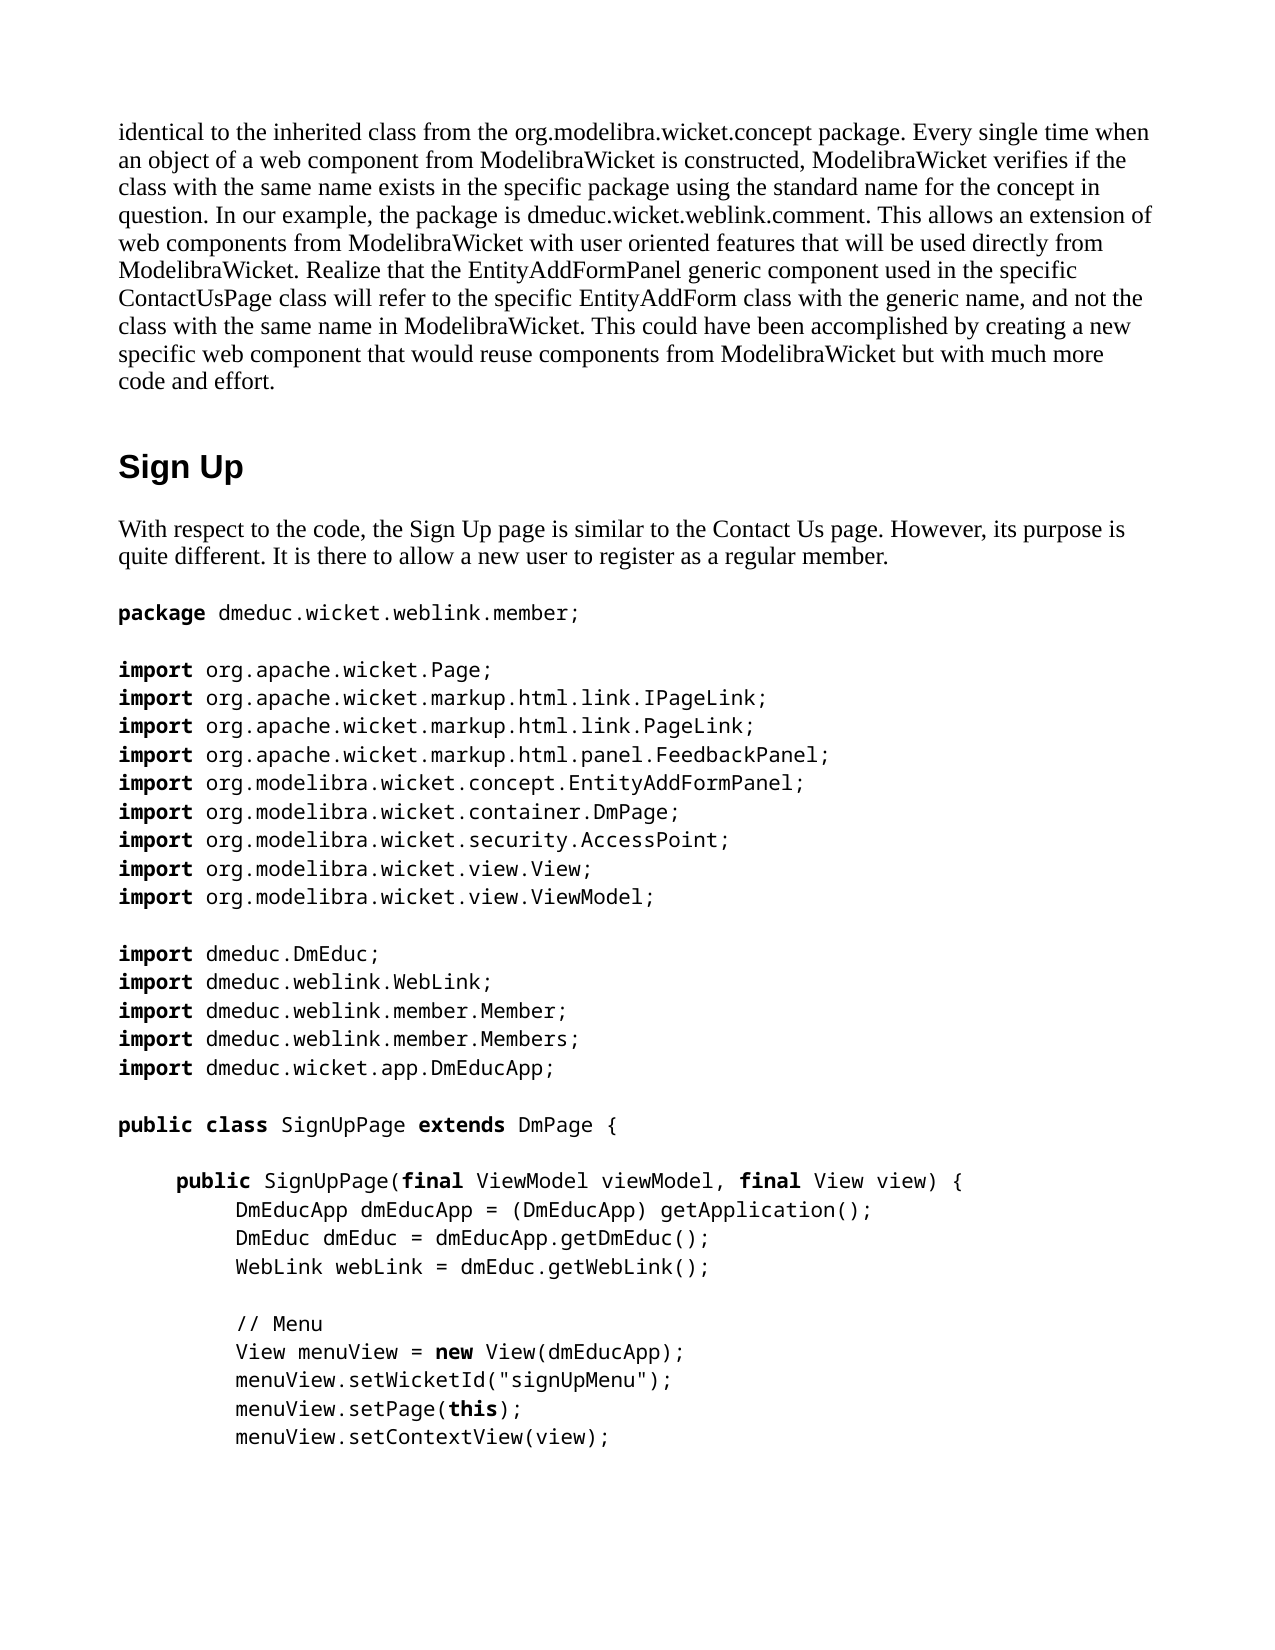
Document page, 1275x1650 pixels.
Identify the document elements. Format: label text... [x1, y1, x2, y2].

text import org.modelibra.wicket.security.AccessPoint; [118, 825, 1157, 854]
text DmEducApp dmEducApp = (DmEducApp) getApplication(); [118, 1195, 1157, 1223]
text menuView.setWicketId("signUpMenu"); [118, 1366, 1157, 1394]
text DmEduc dmEduc = dmEducApp.getDmEduc(); [118, 1223, 1157, 1252]
text public SignUpPage(final ViewModel viewModel, final View view) { [118, 1167, 1157, 1195]
text menuView.setPage(this); [118, 1394, 1157, 1422]
text import dmeduc.weblink.WebLink; [118, 967, 1157, 996]
text import org.modelibra.wicket.container.DmPage; [118, 797, 1157, 825]
text import org.modelibra.wicket.concept.EntityAddFormPanel; [118, 768, 1157, 797]
text WebLink webLink = dmEduc.getWebLink(); [118, 1252, 1157, 1280]
subtitle Sign Up [118, 448, 1157, 485]
text import dmeduc.DmEduc; [118, 939, 1157, 967]
text public class SignUpPage extends DmPage { [118, 1110, 1157, 1138]
text View menuView = new View(dmEducApp); [118, 1337, 1157, 1366]
text import org.modelibra.wicket.view.View; [118, 854, 1157, 882]
text menuView.setContextView(view); [118, 1422, 1157, 1451]
text import org.apache.wicket.Page; [118, 655, 1157, 683]
text import dmeduc.weblink.member.Member; [118, 996, 1157, 1024]
text package dmeduc.wicket.weblink.member; [118, 598, 1157, 626]
text import org.apache.wicket.markup.html.link.IPageLink; [118, 683, 1157, 712]
text identical to the inherited class from the org.modelibra.wicket.concept package. Every single time when an object of a web component from ModelibraWicket is constructed, ModelibraWicket verifies if the class with the same name exists in the specific package using the standard name for the concept in question. In our example, the package is dmeduc.wicket.weblink.comment. This allows an extension of web components from ModelibraWicket with user oriented features that will be used directly from ModelibraWicket. Realize that the EntityAddFormPanel generic component used in the specific ContactUsPage class will refer to the specific EntityAddForm class with the generic name, and not the class with the same name in ModelibraWicket. This could have been accomplished by creating a new specific web component that would reuse components from ModelibraWicket but with much more code and effort. [118, 118, 1157, 395]
text import org.apache.wicket.markup.html.link.PageLink; [118, 712, 1157, 740]
text import org.modelibra.wicket.view.ViewModel; [118, 882, 1157, 911]
text With respect to the code, the Sign Up page is similar to the Contact Us page. However, its purpose is quite different. It is there to allow a new user to register as a regular member. [118, 515, 1157, 570]
text import dmeduc.weblink.member.Members; [118, 1024, 1157, 1053]
text import dmeduc.wicket.app.DmEducApp; [118, 1053, 1157, 1081]
text // Menu [118, 1309, 1157, 1337]
text import org.apache.wicket.markup.html.panel.FeedbackPanel; [118, 740, 1157, 768]
